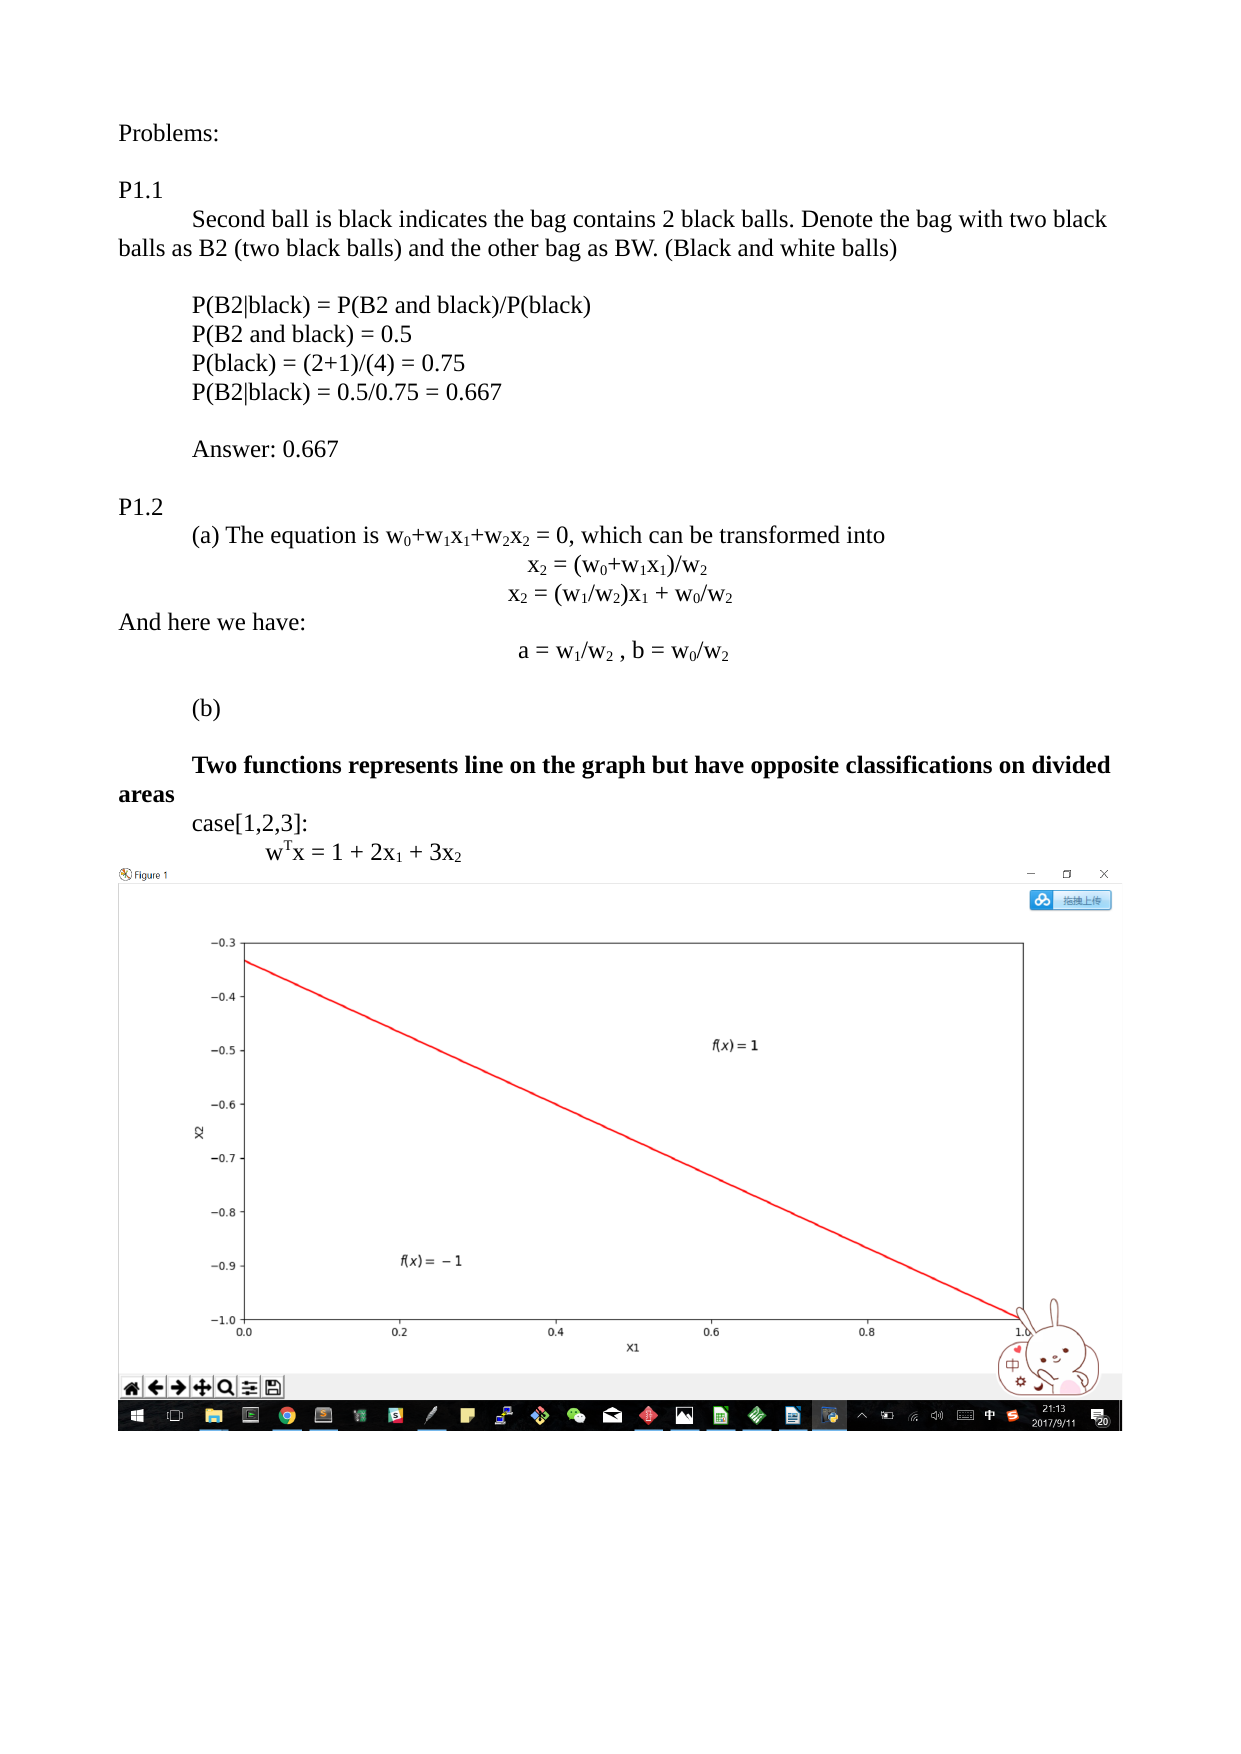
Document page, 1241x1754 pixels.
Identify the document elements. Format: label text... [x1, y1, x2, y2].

text Second ball is black indicates the bag contains 2 black balls. Denote the bag with two black balls as B2 (two black balls) and the other bag as BW. (Black and white balls) [118, 204, 1122, 262]
text x2 = (w1/w2)x1 + w0/w2 [118, 578, 1122, 607]
text a = w1/w2 , b = w0/w2 [118, 636, 1122, 664]
text P(B2 and black) = 0.5 [118, 319, 1122, 348]
text case[1,2,3]: [118, 808, 1122, 837]
text And here we have: [118, 607, 1122, 636]
text wTx = 1 + 2x1 + 3x2 [118, 837, 1122, 865]
text Problems: [118, 118, 1122, 147]
text P1.2 [118, 492, 1122, 521]
picture [118, 865, 1123, 1431]
text P(B2|black) = P(B2 and black)/P(black) [118, 291, 1122, 319]
text x2 = (w0+w1x1)/w2 [118, 549, 1122, 578]
text Two functions represents line on the graph but have opposite classifications on divided areas [118, 751, 1122, 808]
text Answer: 0.667 [118, 434, 1122, 463]
text P1.1 [118, 176, 1122, 204]
text (a) The equation is w0+w1x1+w2x2 = 0, which can be transformed into [118, 521, 1122, 549]
text (b) [118, 693, 1122, 722]
text P(B2|black) = 0.5/0.75 = 0.667 [118, 377, 1122, 406]
text P(black) = (2+1)/(4) = 0.75 [118, 348, 1122, 377]
